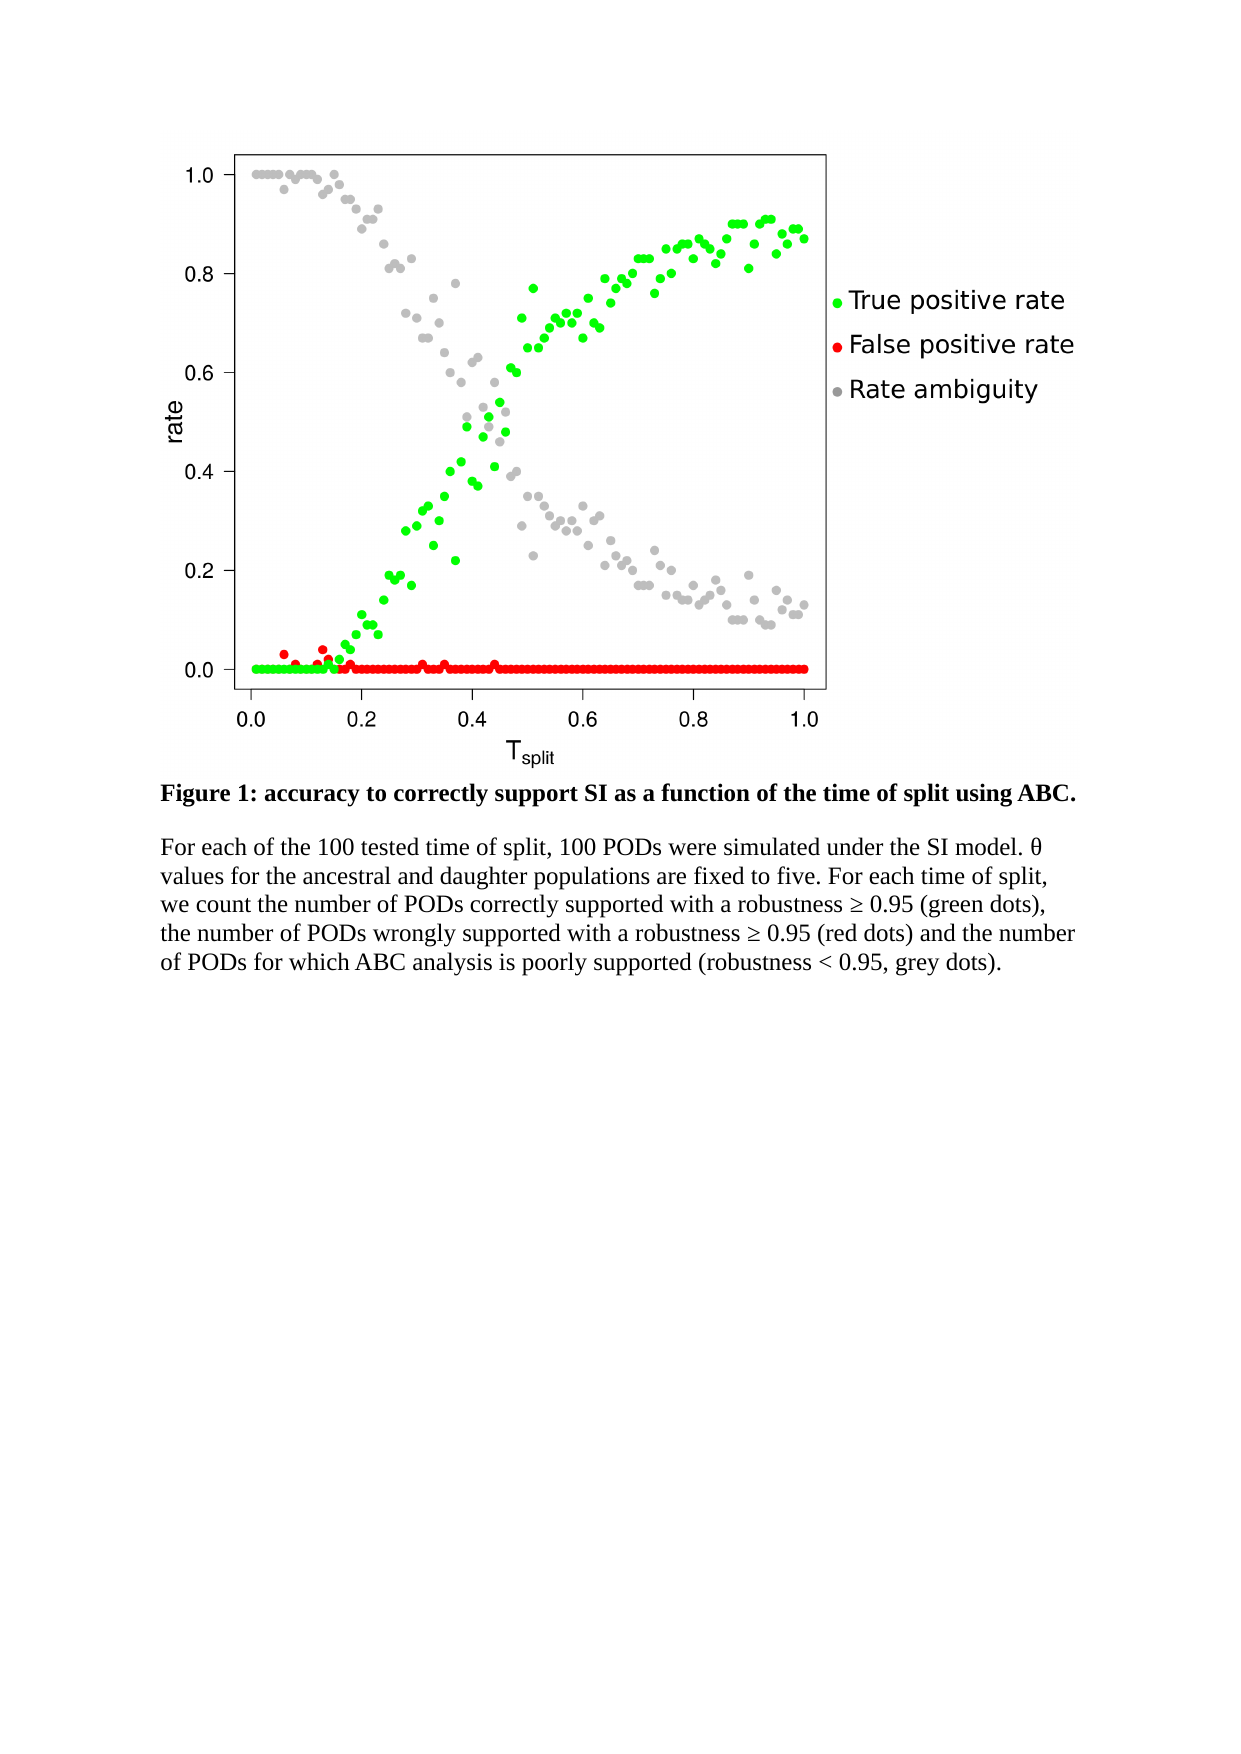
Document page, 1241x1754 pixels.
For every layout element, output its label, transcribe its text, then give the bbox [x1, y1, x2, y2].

text For each of the 100 tested time of split, 100 PODs were simulated under the SI model. θ values for the ancestral and daughter populations are fixed to five. For each time of split, we count the number of PODs correctly supported with a robustness ≥ 0.95 (green dots), the number of PODs wrongly supported with a robustness ≥ 0.95 (red dots) and the number of PODs for which ABC analysis is poorly supported (robustness < 0.95, grey dots). [160, 832, 1080, 976]
text Figure 1: accuracy to correctly support SI as a function of the time of split using ABC. [160, 779, 1080, 807]
picture [160, 130, 1081, 779]
